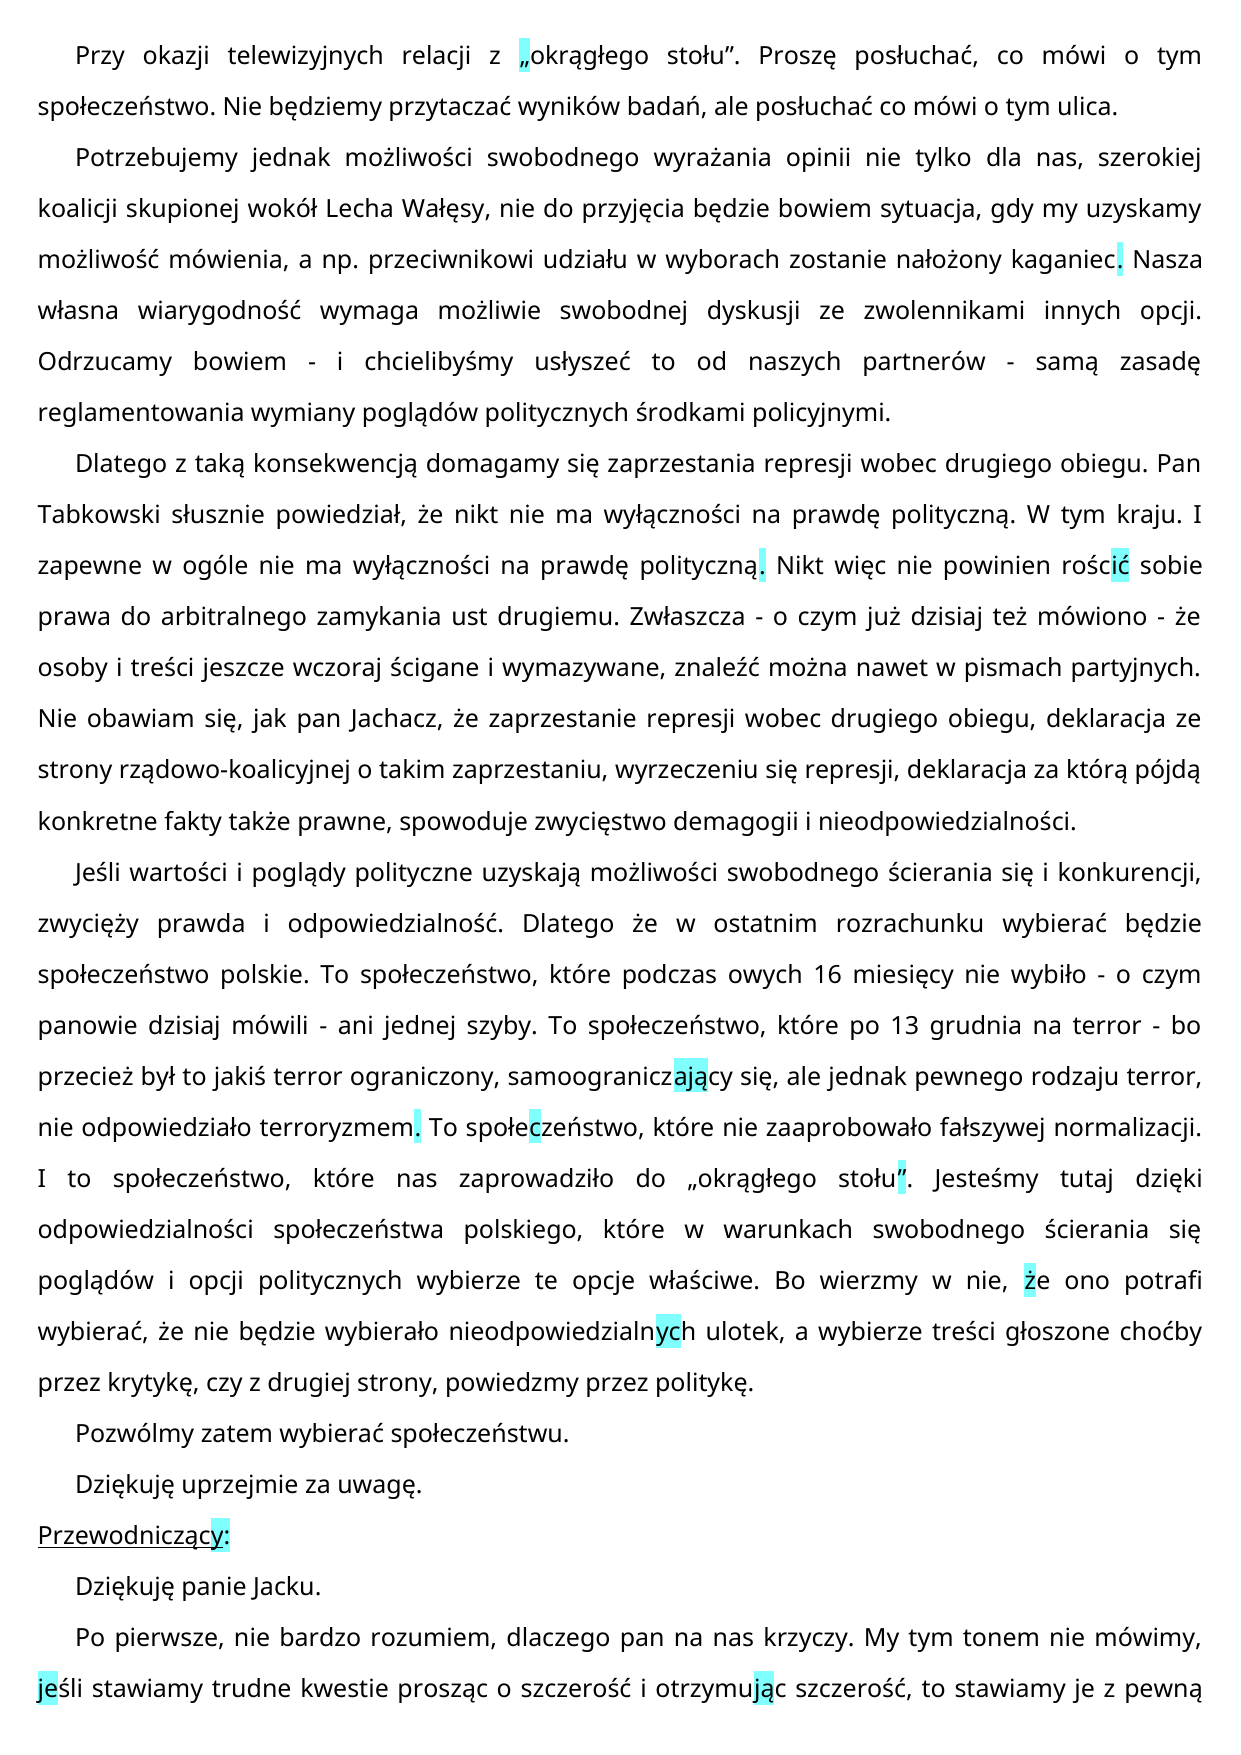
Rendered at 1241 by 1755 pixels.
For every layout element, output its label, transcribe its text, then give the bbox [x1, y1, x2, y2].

text Przewodniczący: [37, 1518, 1203, 1552]
text Potrzebujemy jednak możliwości swobodnego wyrażania opinii nie tylko dla nas, szerokiej koalicji skupionej wokół Lecha Wałęsy, nie do przyjęcia będzie bowiem sytuacja, gdy my uzyskamy możliwość mówienia, a np. przeciwnikowi udziału w wyborach zostanie nałożony kaganiec. Nasza własna wiarygodność wymaga możliwie swobodnej dyskusji ze zwolennikami innych opcji. Odrzucamy bowiem - i chcielibyśmy usłyszeć to od naszych partnerów - samą zasadę reglamentowania wymiany poglądów politycznych środkami policyjnymi. [37, 139, 1203, 429]
text Dziękuję panie Jacku. [37, 1569, 1203, 1603]
text Pozwólmy zatem wybierać społeczeństwu. [37, 1416, 1203, 1450]
text Po pierwsze, nie bardzo rozumiem, dlaczego pan na nas krzyczy. My tym tonem nie mówimy, jeśli stawiamy trudne kwestie prosząc o szczerość i otrzymując szczerość, to stawiamy je z pewną [37, 1620, 1203, 1705]
text Dziękuję uprzejmie za uwagę. [37, 1467, 1203, 1501]
text Jeśli wartości i poglądy polityczne uzyskają możliwości swobodnego ścierania się i konkurencji, zwycięży prawda i odpowiedzialność. Dlatego że w ostatnim rozrachunku wybierać będzie społeczeństwo polskie. To społeczeństwo, które podczas owych 16 miesięcy nie wybiło - o czym panowie dzisiaj mówili - ani jednej szyby. To społeczeństwo, które po 13 grudnia na terror - bo przecież był to jakiś terror ograniczony, samoograniczający się, ale jednak pewnego rodzaju terror, nie odpowiedziało terroryzmem. To społeczeństwo, które nie zaaprobowało fałszywej normalizacji. I to społeczeństwo, które nas zaprowadziło do „okrągłego stołu”. Jesteśmy tutaj dzięki odpowiedzialności społeczeństwa polskiego, które w warunkach swobodnego ścierania się poglądów i opcji politycznych wybierze te opcje właściwe. Bo wierzmy w nie, że ono potrafi wybierać, że nie będzie wybierało nieodpowiedzialnych ulotek, a wybierze treści głoszone choćby przez krytykę, czy z drugiej strony, powiedzmy przez politykę. [37, 854, 1203, 1399]
text Dlatego z taką konsekwencją domagamy się zaprzestania represji wobec drugiego obiegu. Pan Tabkowski słusznie powiedział, że nikt nie ma wyłączności na prawdę polityczną. W tym kraju. I zapewne w ogóle nie ma wyłączności na prawdę polityczną. Nikt więc nie powinien rościć sobie prawa do arbitralnego zamykania ust drugiemu. Zwłaszcza - o czym już dzisiaj też mówiono - że osoby i treści jeszcze wczoraj ścigane i wymazywane, znaleźć można nawet w pismach partyjnych. Nie obawiam się, jak pan Jachacz, że zaprzestanie represji wobec drugiego obiegu, deklaracja ze strony rządowo-koalicyjnej o takim zaprzestaniu, wyrzeczeniu się represji, deklaracja za którą pójdą konkretne fakty także prawne, spowoduje zwycięstwo demagogii i nieodpowiedzialności. [37, 446, 1203, 837]
text Przy okazji telewizyjnych relacji z „okrągłego stołu”. Proszę posłuchać, co mówi o tym społeczeństwo. Nie będziemy przytaczać wyników badań, ale posłuchać co mówi o tym ulica. [37, 37, 1203, 123]
